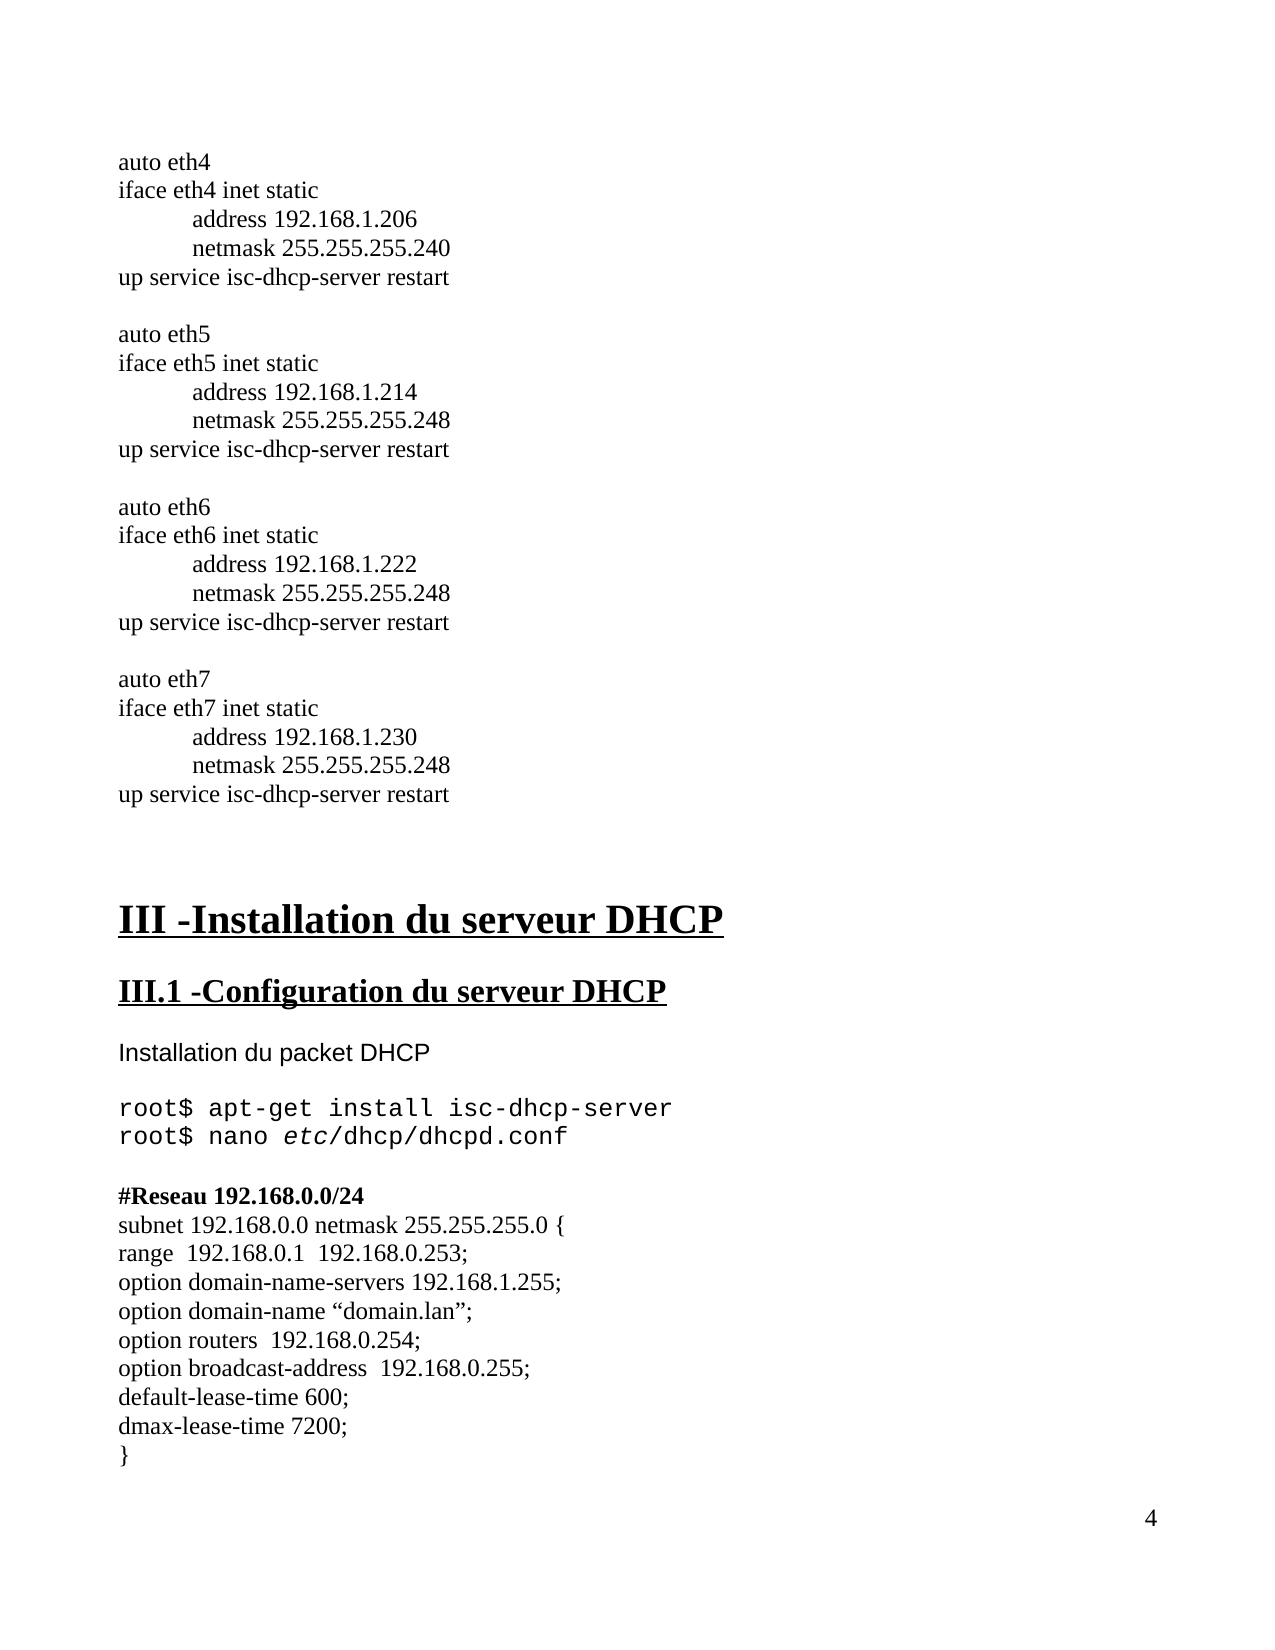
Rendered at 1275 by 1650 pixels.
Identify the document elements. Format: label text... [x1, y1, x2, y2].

text option domain-name “domain.lan”; [118, 1296, 1157, 1325]
text default-lease-time 600; [118, 1382, 1157, 1411]
text netmask 255.255.255.240 [118, 233, 1157, 262]
text auto eth7 [118, 664, 1157, 693]
text iface eth6 inet static [118, 521, 1157, 549]
text address 192.168.1.214 [118, 377, 1157, 406]
text } [118, 1440, 1157, 1468]
text option domain-name-servers 192.168.1.255; [118, 1267, 1157, 1296]
text netmask 255.255.255.248 [118, 406, 1157, 434]
text netmask 255.255.255.248 [118, 751, 1157, 779]
text range 192.168.0.1 192.168.0.253; [118, 1238, 1157, 1267]
text III.1 -Configuration du serveur DHCP [118, 971, 1157, 1009]
text up service isc-dhcp-server restart [118, 434, 1157, 463]
text #Reseau 192.168.0.0/24 [118, 1181, 1157, 1210]
text up service isc-dhcp-server restart [118, 607, 1157, 636]
text iface eth4 inet static [118, 176, 1157, 204]
text auto eth4 [118, 147, 1157, 176]
text Installation du packet DHCP [118, 1038, 1157, 1067]
text iface eth5 inet static [118, 348, 1157, 377]
text auto eth5 [118, 319, 1157, 348]
text option broadcast-address 192.168.0.255; [118, 1353, 1157, 1382]
text option routers 192.168.0.254; [118, 1325, 1157, 1353]
text up service isc-dhcp-server restart [118, 779, 1157, 808]
text root$ apt-get install isc-dhcp-server [118, 1096, 1157, 1124]
text address 192.168.1.230 [118, 722, 1157, 751]
text auto eth6 [118, 492, 1157, 521]
text subnet 192.168.0.0 netmask 255.255.255.0 { [118, 1210, 1157, 1238]
text address 192.168.1.206 [118, 204, 1157, 233]
text iface eth7 inet static [118, 693, 1157, 722]
text dmax-lease-time 7200; [118, 1411, 1157, 1440]
text up service isc-dhcp-server restart [118, 262, 1157, 291]
text III -Installation du serveur DHCP [118, 894, 1157, 942]
text address 192.168.1.222 [118, 549, 1157, 578]
text root$ nano etc/dhcp/dhcpd.conf [118, 1124, 1157, 1152]
text netmask 255.255.255.248 [118, 578, 1157, 607]
